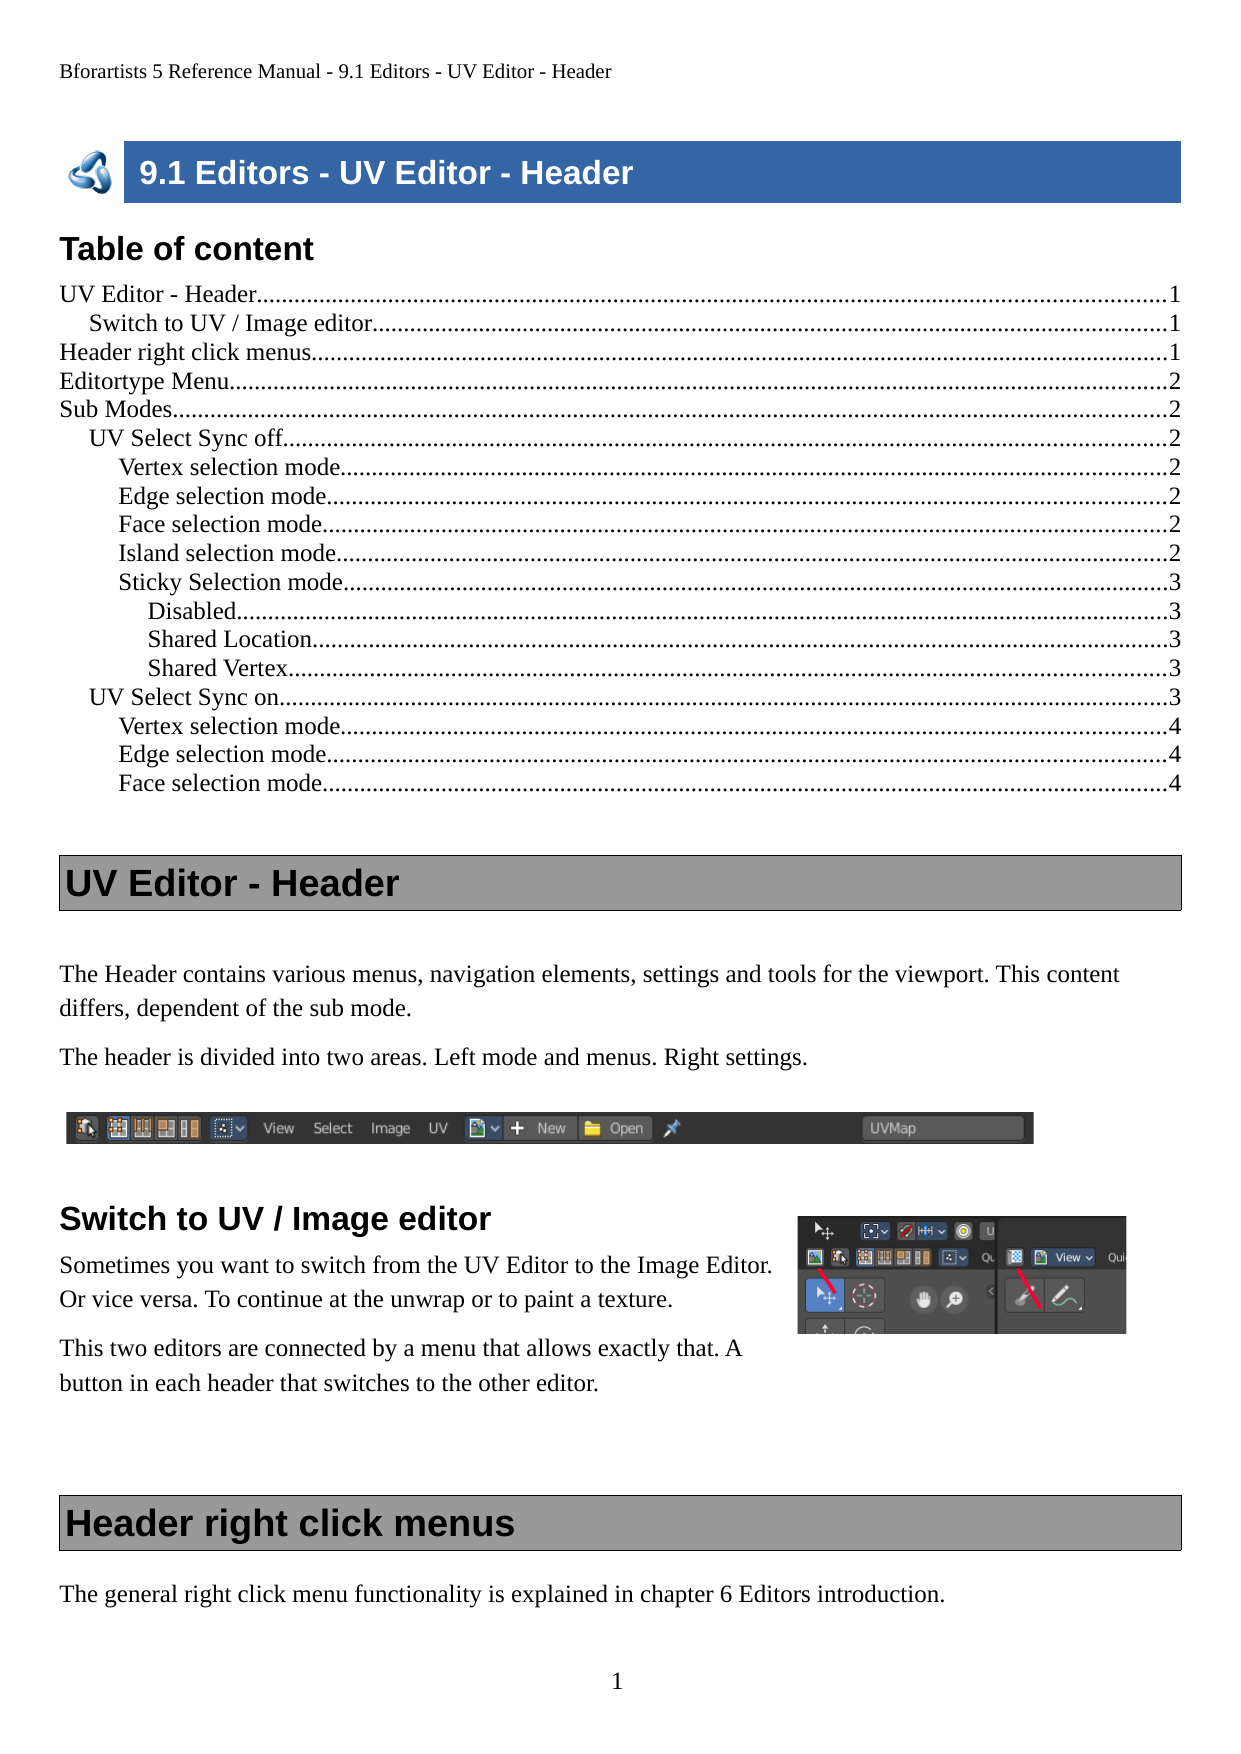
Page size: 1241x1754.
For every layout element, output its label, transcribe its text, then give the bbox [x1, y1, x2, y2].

text Face selection mode 4 [118, 768, 1181, 797]
table_header Header right click menus [60, 1496, 1181, 1550]
text UV Select Sync off 2 [88, 423, 1181, 452]
text Edge selection mode 2 [118, 481, 1181, 509]
text Disabled 3 [147, 596, 1181, 624]
text The general right click menu functionality is explained in chapter 6 Editors introduction. [59, 1579, 1181, 1607]
text UV Editor - Header 1 [59, 279, 1181, 308]
text Switch to UV / Image editor 1 [88, 308, 1181, 337]
text Header right click menus 1 [59, 337, 1181, 366]
table_header 9.1 Editors - UV Editor - Header [124, 141, 1181, 203]
text Shared Location 3 [147, 624, 1181, 653]
picture [66, 1112, 1034, 1144]
text The Header contains various menus, navigation elements, settings and tools for the viewport. This content differs, dependent of the sub mode. [59, 959, 1181, 1022]
text This two editors are connected by a menu that allows exactly that. A button in each header that switches to the other editor. [59, 1333, 1181, 1396]
table_header UV Editor - Header [60, 856, 1181, 910]
picture [797, 1216, 1127, 1334]
table_header [59, 141, 124, 203]
text Face selection mode 2 [118, 509, 1181, 538]
text Sticky Selection mode 3 [118, 567, 1181, 596]
subtitle Table of content [59, 228, 1181, 267]
text Sub Modes 2 [59, 394, 1181, 423]
text Edge selection mode 4 [118, 739, 1181, 768]
subtitle Switch to UV / Image editor [59, 1198, 1181, 1237]
text Shared Vertex 3 [147, 653, 1181, 682]
text Vertex selection mode 4 [118, 711, 1181, 739]
text Sometimes you want to switch from the UV Editor to the Image Editor. Or vice versa. To continue at the unwrap or to paint a texture. [59, 1250, 797, 1313]
picture [65, 147, 114, 197]
text The header is divided into two areas. Left mode and menus. Right settings. [59, 1042, 1181, 1071]
text Vertex selection mode 2 [118, 452, 1181, 481]
text UV Select Sync on 3 [88, 682, 1181, 711]
text Island selection mode 2 [118, 538, 1181, 567]
text [1127, 1250, 1181, 1313]
text Editortype Menu 2 [59, 366, 1181, 394]
